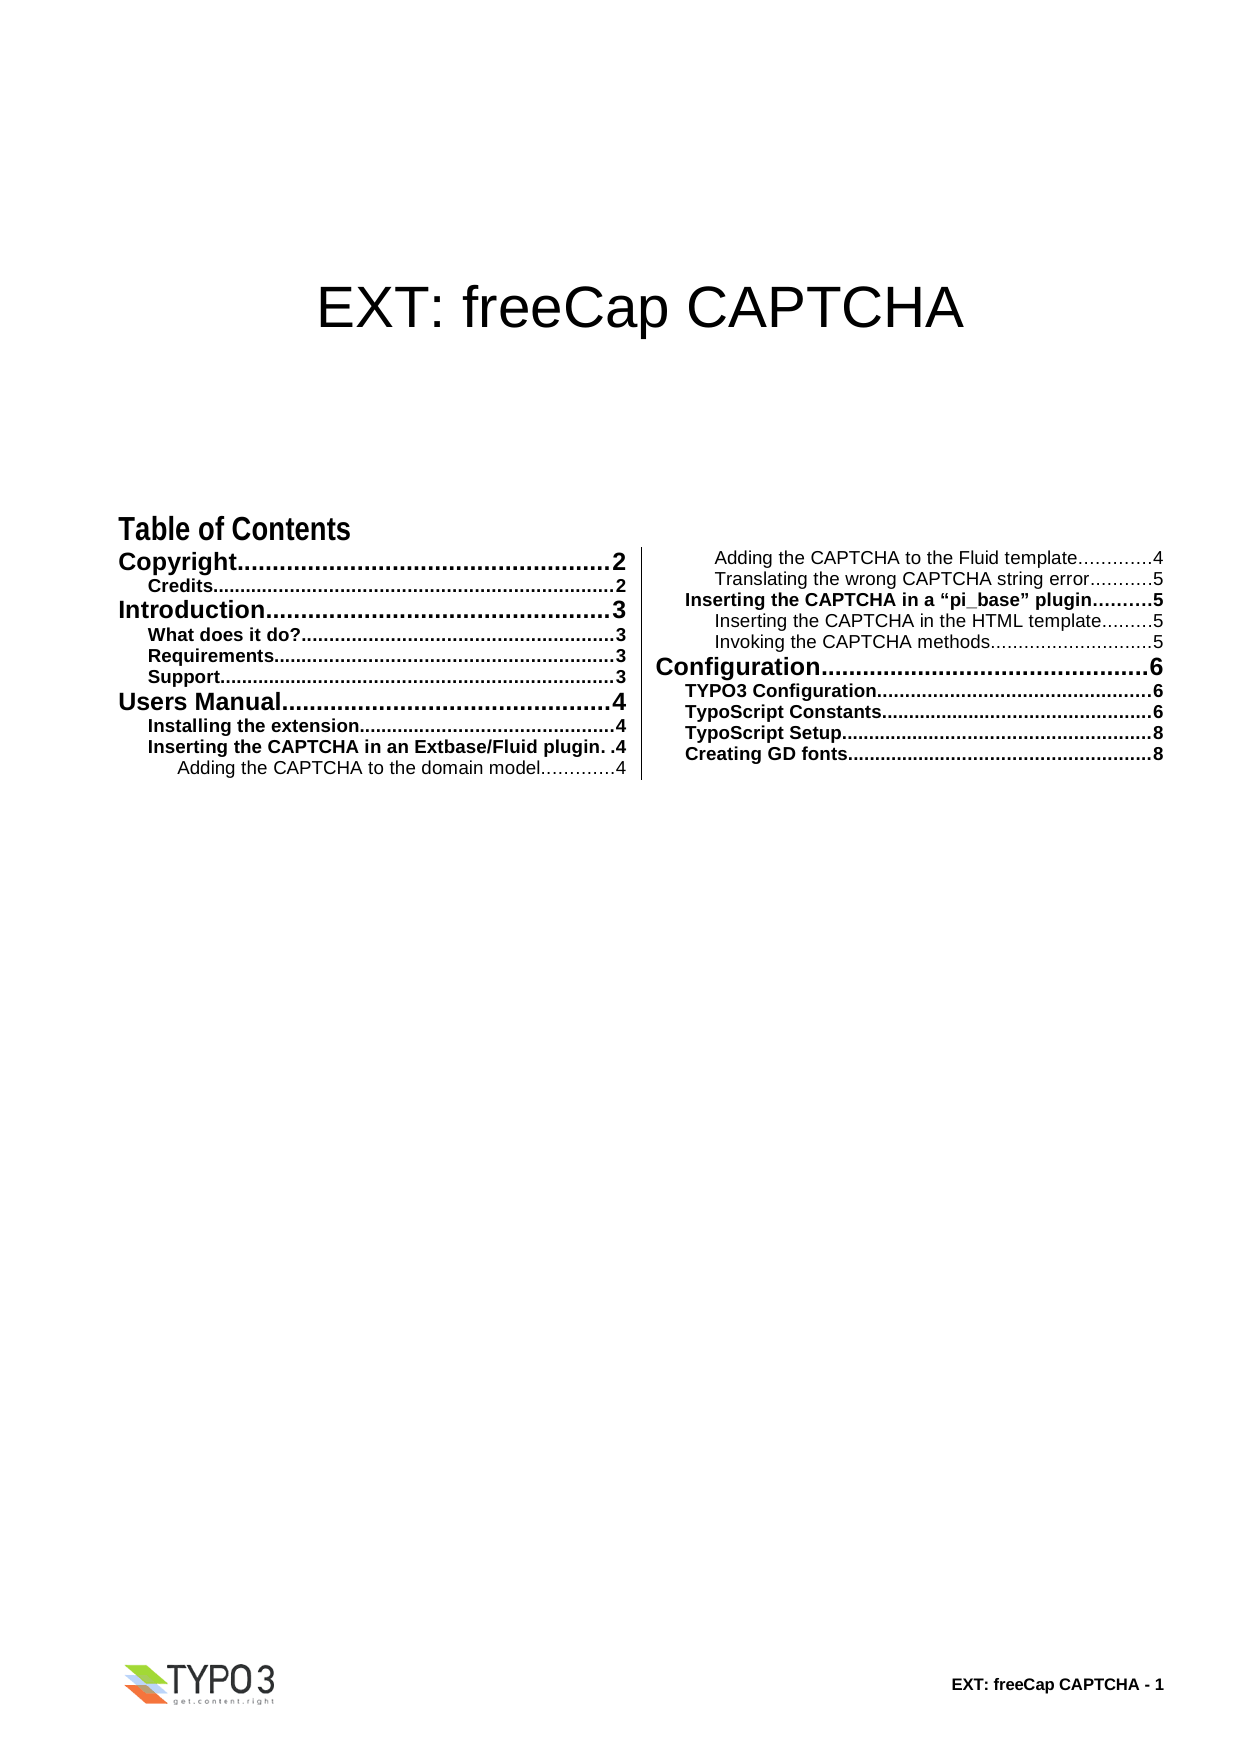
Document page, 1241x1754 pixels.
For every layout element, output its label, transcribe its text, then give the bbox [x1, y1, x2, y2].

text What does it do? 3 [148, 624, 626, 646]
text Inserting the CAPTCHA in the HTML template 5 [714, 611, 1163, 632]
text Introduction 3 [118, 596, 626, 624]
text Adding the CAPTCHA to the Fluid template 4 [714, 547, 1163, 568]
text Invoking the CAPTCHA methods 5 [714, 632, 1163, 653]
text Adding the CAPTCHA to the domain model 4 [177, 758, 626, 779]
text Copyright 2 [118, 547, 626, 575]
text Support 3 [148, 667, 626, 688]
text Installing the extension 4 [148, 716, 626, 737]
text TYPO3 Configuration 6 [685, 681, 1163, 702]
text Inserting the CAPTCHA in an Extbase/Fluid plugin 4 [148, 737, 626, 758]
subtitle EXT: freeCap CAPTCHA [118, 275, 1163, 340]
text Configuration 6 [655, 653, 1163, 681]
text TypoScript Constants 6 [685, 702, 1163, 723]
text Users Manual 4 [118, 688, 626, 716]
subtitle Table of Contents [118, 509, 1163, 547]
picture [119, 1659, 280, 1710]
text TypoScript Setup 8 [685, 723, 1163, 744]
text Inserting the CAPTCHA in a “pi_base” plugin 5 [685, 589, 1163, 611]
text Translating the wrong CAPTCHA string error 5 [714, 568, 1163, 589]
text Credits 2 [148, 575, 626, 596]
text Requirements 3 [148, 646, 626, 667]
text Creating GD fonts 8 [685, 744, 1163, 765]
